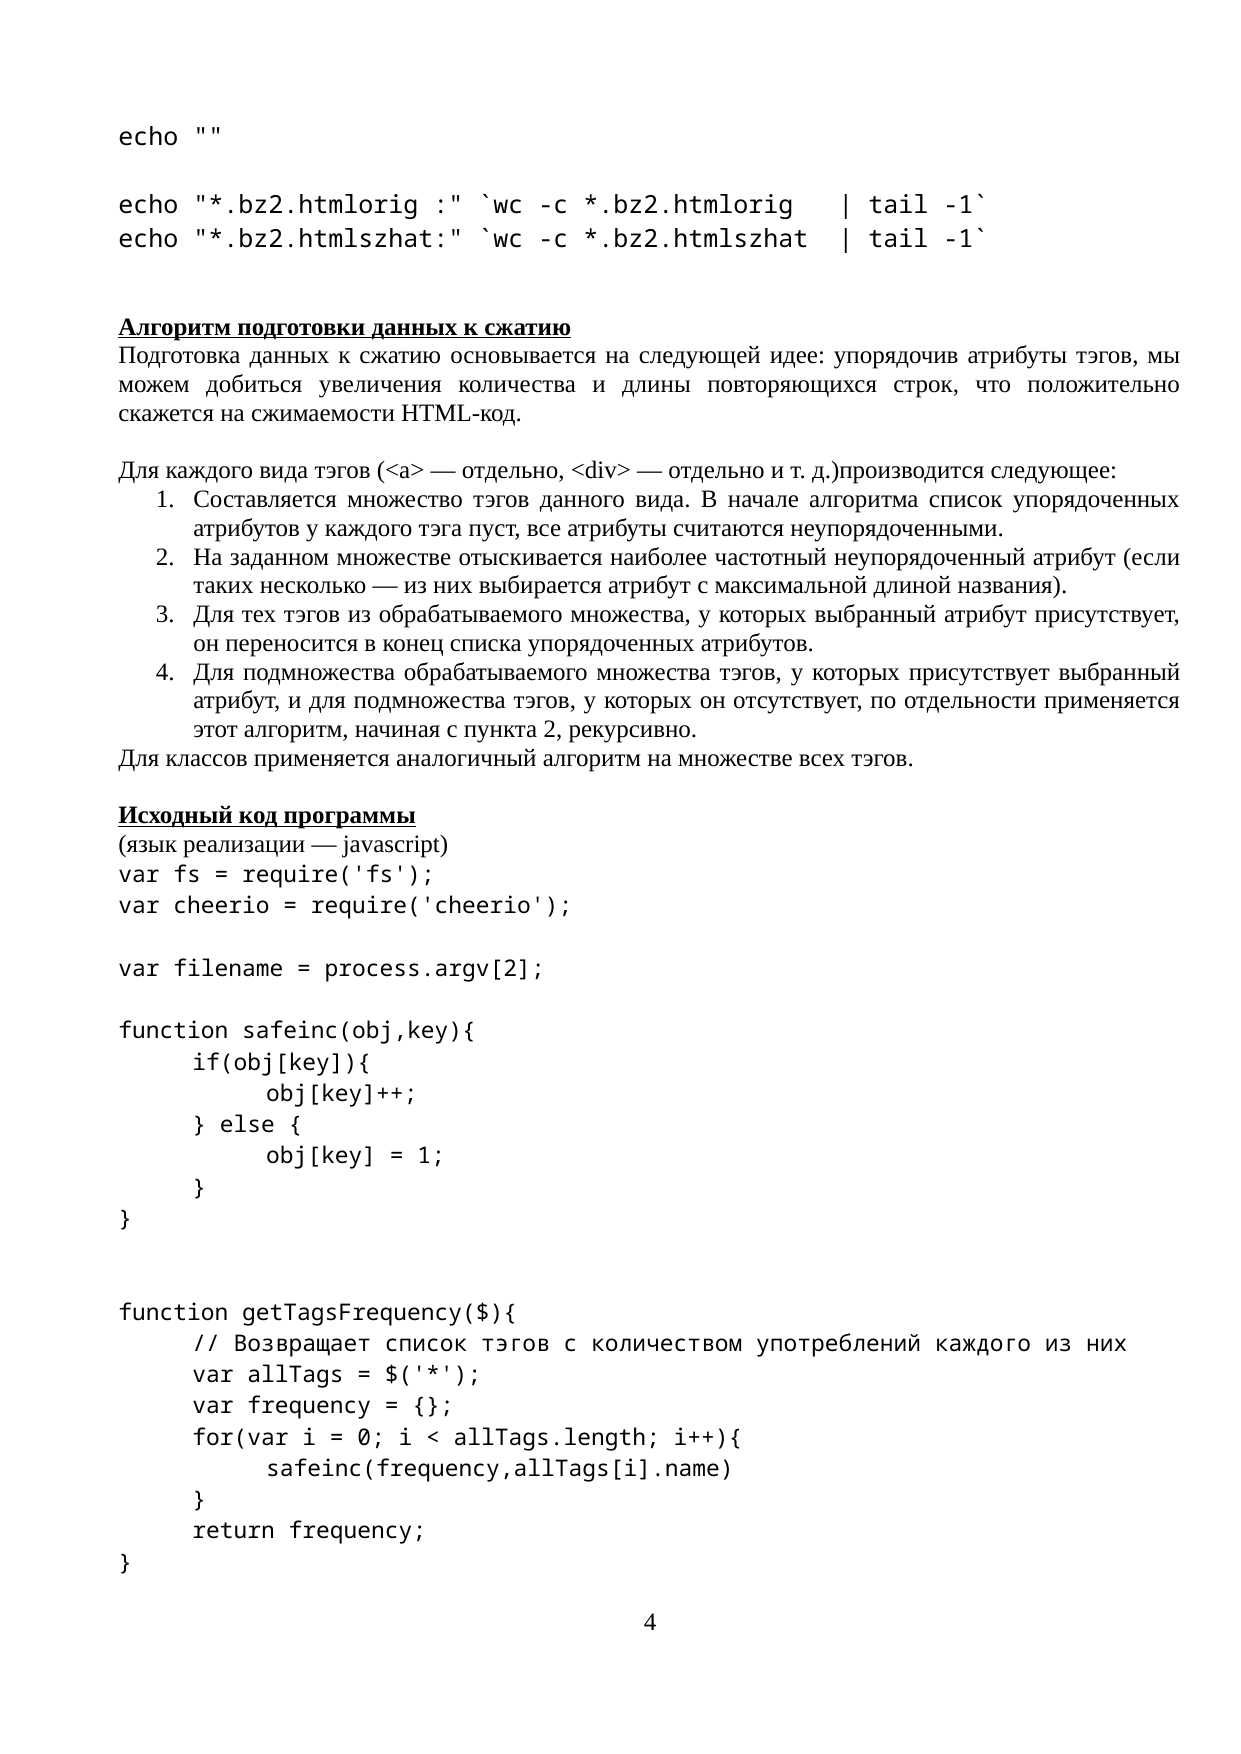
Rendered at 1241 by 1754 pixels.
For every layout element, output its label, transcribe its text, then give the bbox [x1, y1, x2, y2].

text function getTagsFrequency($){ [118, 1296, 1181, 1327]
text var fs = require('fs'); [118, 858, 1181, 889]
text } [118, 1202, 1181, 1233]
text echo "" [118, 118, 1181, 152]
text if(obj[key]){ [118, 1046, 1181, 1077]
text obj[key]++; [118, 1077, 1181, 1108]
text return frequency; [118, 1514, 1181, 1546]
text echo "*.bz2.htmlorig :" `wc -c *.bz2.htmlorig | tail -1` [118, 186, 1181, 220]
text for(var i = 0; i < allTags.length; i++){ [118, 1421, 1181, 1452]
list Составляется множество тэгов данного вида. В начале алгоритма список упорядоченных атрибутов у каждого тэга пуст, все атрибуты считаются неупорядоченными. [156, 484, 1181, 542]
text // Возвращает список тэгов с количеством употреблений каждого из них [118, 1327, 1181, 1358]
list Для подмножества обрабатываемого множества тэгов, у которых присутствует выбранный атрибут, и для подмножества тэгов, у которых он отсутствует, по отдельности применяется этот алгоритм, начиная с пункта 2, рекурсивно. [156, 657, 1181, 743]
text function safeinc(obj,key){ [118, 1014, 1181, 1046]
text obj[key] = 1; [118, 1139, 1181, 1171]
text (язык реализации — javascript) [118, 829, 1181, 858]
list Для тех тэгов из обрабатываемого множества, у которых выбранный атрибут присутствует, он переносится в конец списка упорядоченных атрибутов. [156, 599, 1181, 657]
text Исходный код программы [118, 801, 1181, 829]
text var cheerio = require('cheerio'); [118, 889, 1181, 921]
text echo "*.bz2.htmlszhat:" `wc -c *.bz2.htmlszhat | tail -1` [118, 220, 1181, 254]
text Для классов применяется аналогичный алгоритм на множестве всех тэгов. [118, 743, 1181, 772]
list На заданном множестве отыскивается наиболее частотный неупорядоченный атрибут (если таких несколько — из них выбирается атрибут с максимальной длиной названия). [156, 542, 1181, 599]
text } [118, 1546, 1181, 1577]
text } else { [118, 1108, 1181, 1139]
text } [118, 1171, 1181, 1202]
text var allTags = $('*'); [118, 1358, 1181, 1389]
text } [118, 1483, 1181, 1514]
text var frequency = {}; [118, 1389, 1181, 1421]
text Алгоритм подготовки данных к сжатию [118, 312, 1181, 341]
text Подготовка данных к сжатию основывается на следующей идее: упорядочив атрибуты тэгов, мы можем добиться увеличения количества и длины повторяющихся строк, что положительно скажется на сжимаемости HTML-код. [118, 341, 1181, 427]
text var filename = process.argv[2]; [118, 952, 1181, 983]
text Для каждого вида тэгов (<a> — отдельно, <div> — отдельно и т. д.)производится следующее: [118, 456, 1181, 484]
text safeinc(frequency,allTags[i].name) [118, 1452, 1181, 1483]
